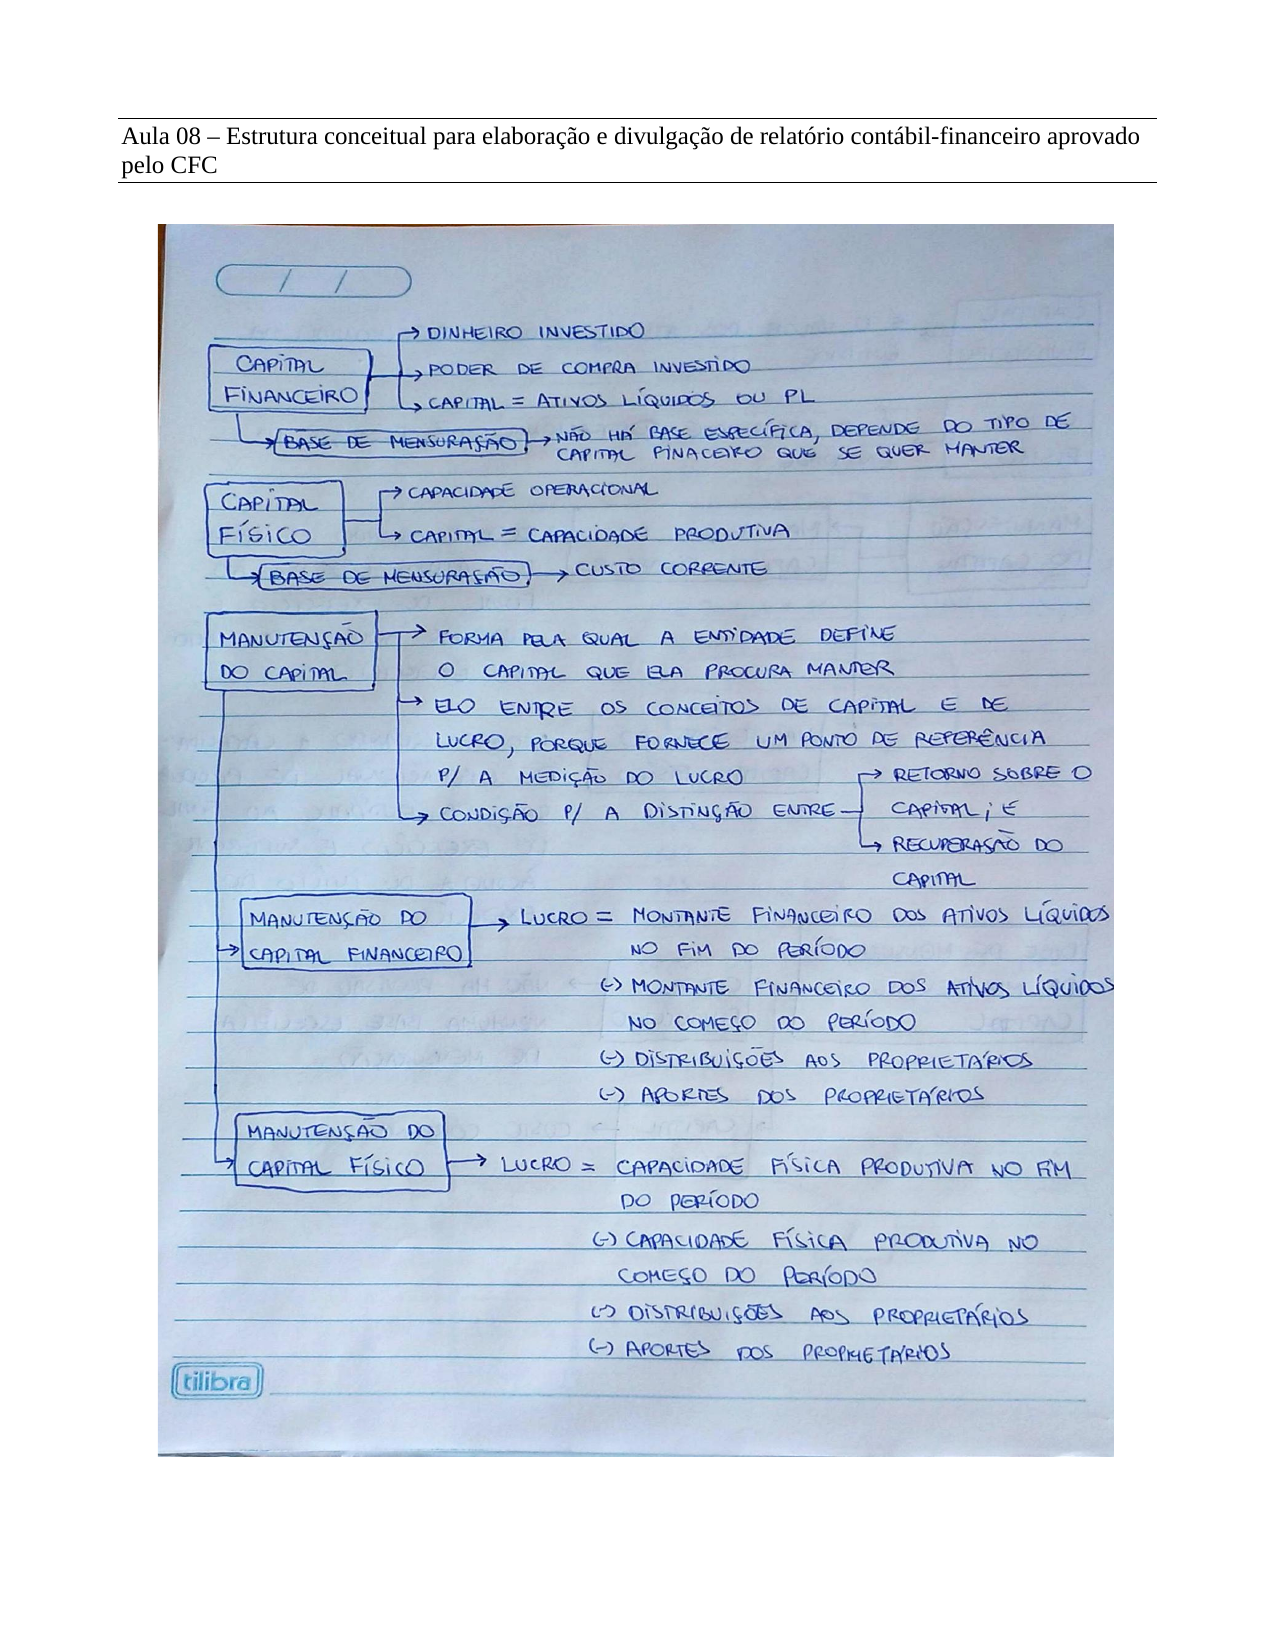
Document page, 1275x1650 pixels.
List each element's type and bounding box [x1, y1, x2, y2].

picture [157, 224, 1114, 1457]
